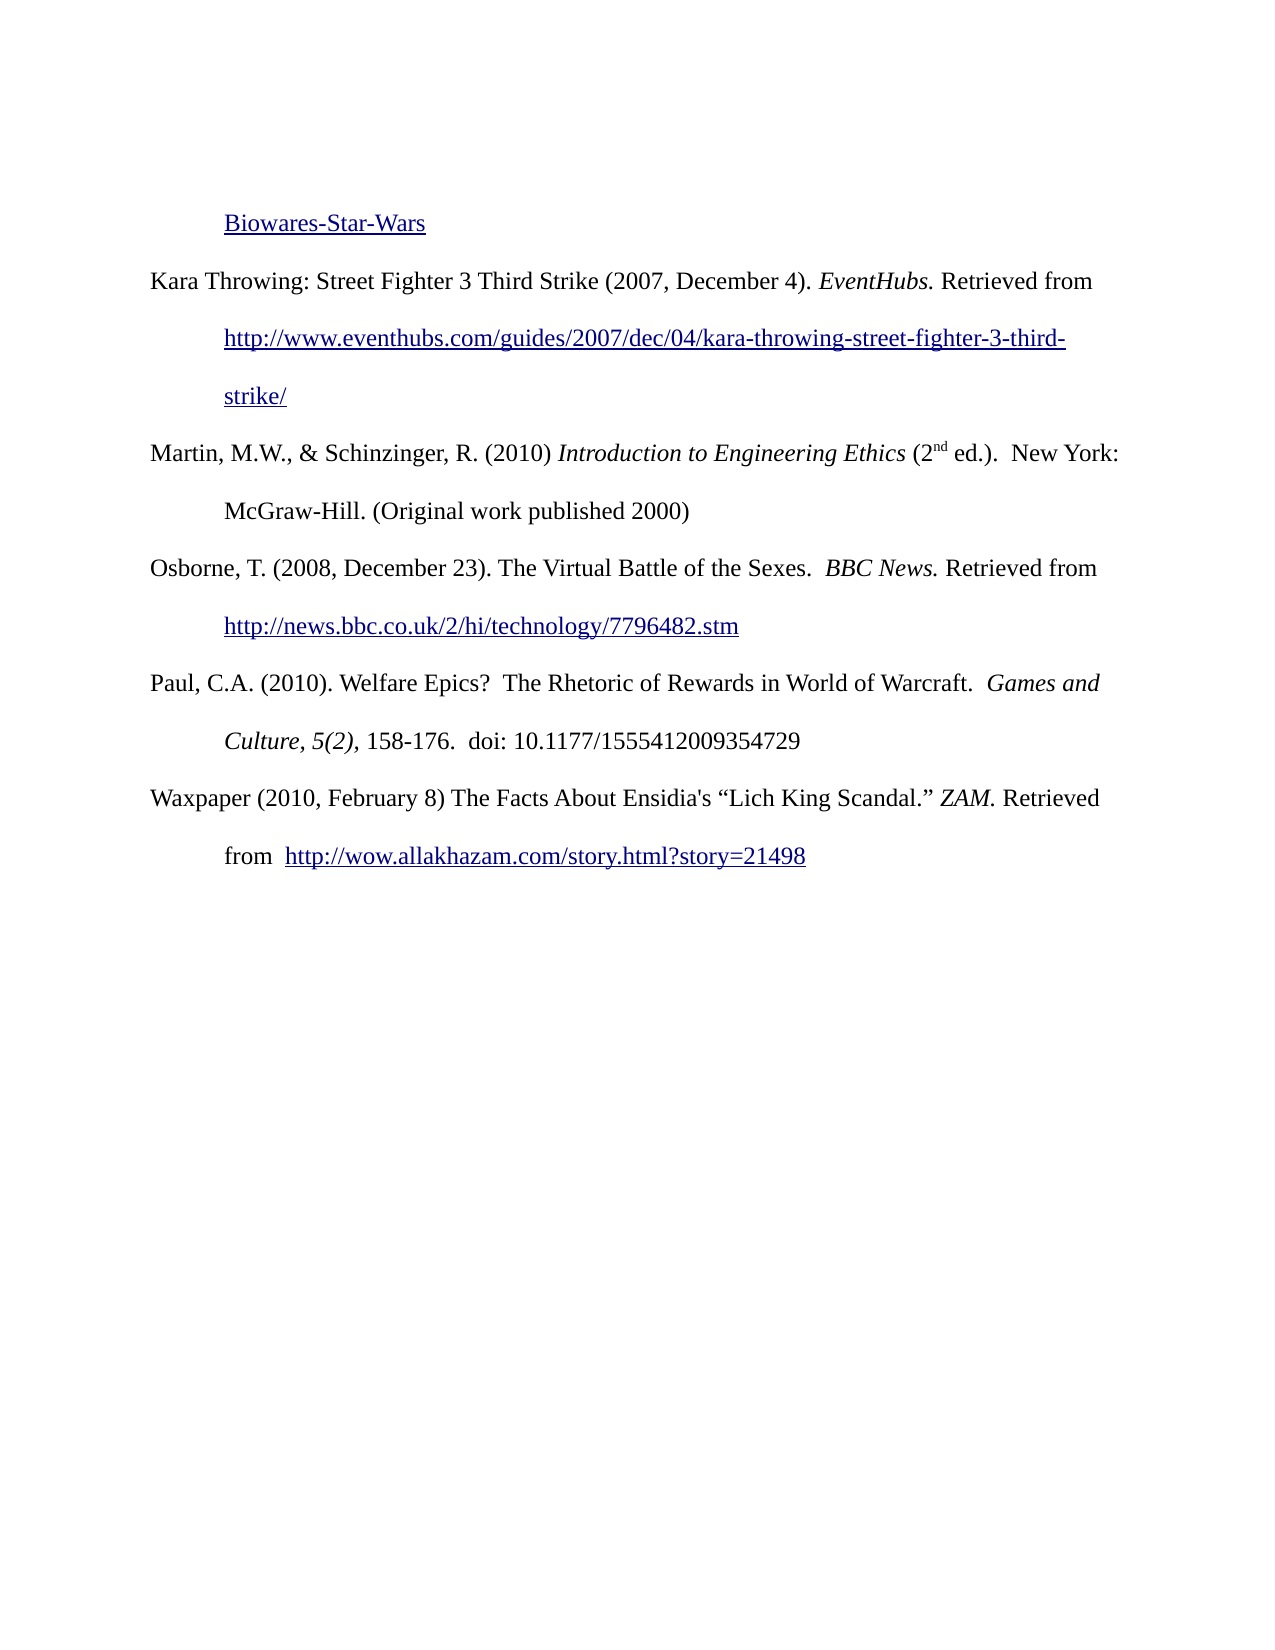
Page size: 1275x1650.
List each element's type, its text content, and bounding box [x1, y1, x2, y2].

text Biowares-Star-Wars [150, 208, 1125, 237]
text Osborne, T. (2008, December 23). The Virtual Battle of the Sexes. BBC News. Retrieved from http://news.bbc.co.uk/2/hi/technology/7796482.stm [150, 553, 1125, 639]
text Kara Throwing: Street Fighter 3 Third Strike (2007, December 4). EventHubs. Retrieved from http://www.eventhubs.com/guides/2007/dec/04/kara-throwing-street-fighter-3-third- strike/ [150, 266, 1125, 409]
text Paul, C.A. (2010). Welfare Epics? The Rhetoric of Rewards in World of Warcraft. Games and Culture, 5(2), 158-176. doi: 10.1177/1555412009354729 [150, 668, 1125, 754]
text Martin, M.W., & Schinzinger, R. (2010) Introduction to Engineering Ethics (2nd ed.). New York: McGraw-Hill. (Original work published 2000) [150, 438, 1125, 524]
text Waxpaper (2010, February 8) The Facts About Ensidia's “Lich King Scandal.” ZAM. Retrieved from http://wow.allakhazam.com/story.html?story=21498 [150, 783, 1125, 869]
